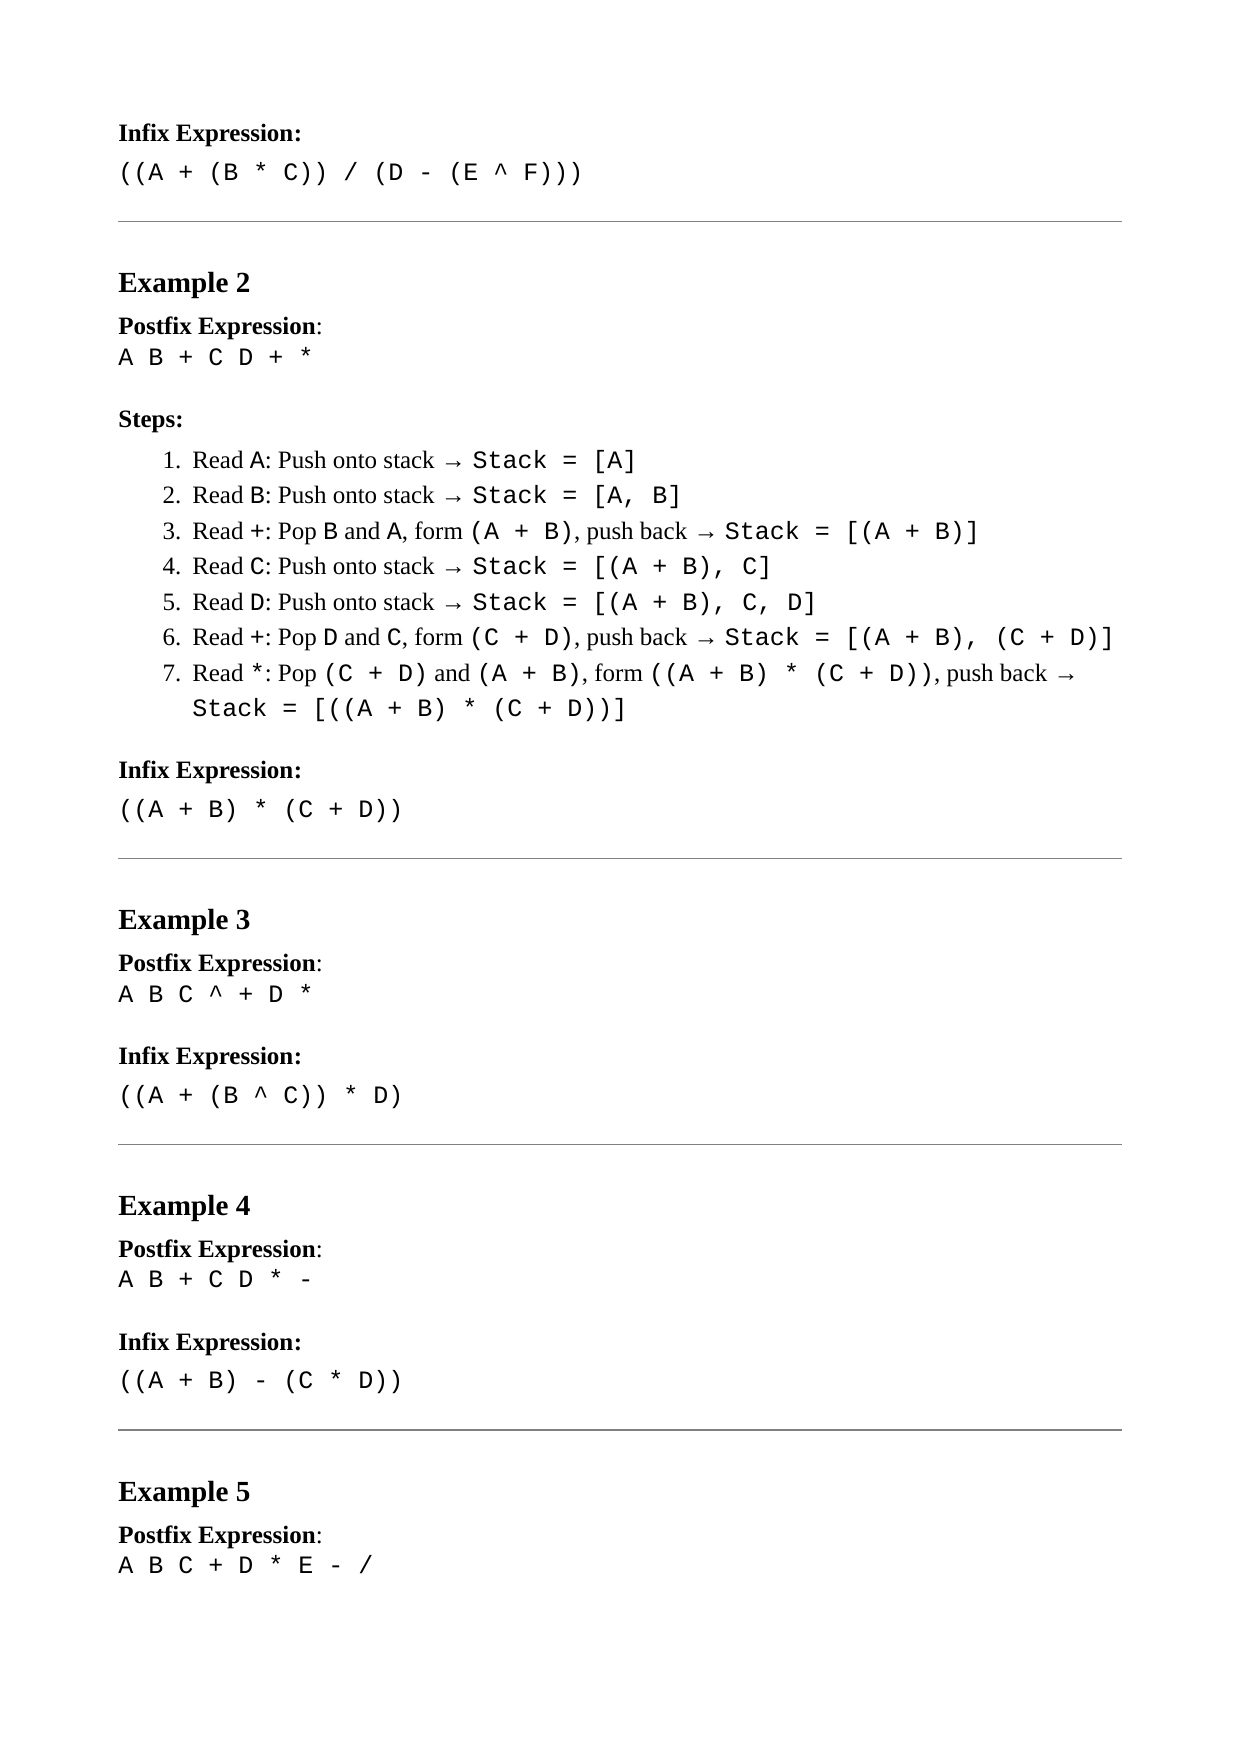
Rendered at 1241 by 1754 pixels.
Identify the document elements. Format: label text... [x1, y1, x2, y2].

text Postfix Expression: A B + C D + * [118, 311, 1122, 373]
subtitle Example 3 [118, 902, 1122, 936]
text Postfix Expression: A B C ^ + D * [118, 948, 1122, 1010]
text ((A + (B * C)) / (D - (E ^ F))) [118, 159, 1122, 188]
list Read C: Push onto stack → Stack = [(A + B), C] [162, 551, 1122, 582]
subtitle Example 2 [118, 265, 1122, 299]
list Read +: Pop D and C, form (C + D), push back → Stack = [(A + B), (C + D)] [162, 622, 1122, 653]
text Postfix Expression: A B + C D * - [118, 1234, 1122, 1295]
text Postfix Expression: A B C + D * E - / [118, 1520, 1122, 1581]
subtitle Example 4 [118, 1188, 1122, 1222]
list Read D: Push onto stack → Stack = [(A + B), C, D] [162, 587, 1122, 618]
subtitle Infix Expression: [118, 118, 1122, 147]
subtitle Infix Expression: [118, 1327, 1122, 1355]
subtitle Example 5 [118, 1474, 1122, 1507]
list Read B: Push onto stack → Stack = [A, B] [162, 481, 1122, 511]
list Read *: Pop (C + D) and (A + B), form ((A + B) * (C + D)), push back → Stack = [((A + B) * (C + D))] [162, 658, 1122, 723]
text ((A + (B ^ C)) * D) [118, 1082, 1122, 1111]
text ((A + B) * (C + D)) [118, 796, 1122, 825]
text ((A + B) - (C * D)) [118, 1368, 1122, 1396]
list Read +: Pop B and A, form (A + B), push back → Stack = [(A + B)] [162, 516, 1122, 547]
subtitle Infix Expression: [118, 755, 1122, 784]
subtitle Steps: [118, 404, 1122, 433]
subtitle Infix Expression: [118, 1041, 1122, 1070]
list Read A: Push onto stack → Stack = [A] [162, 445, 1122, 476]
